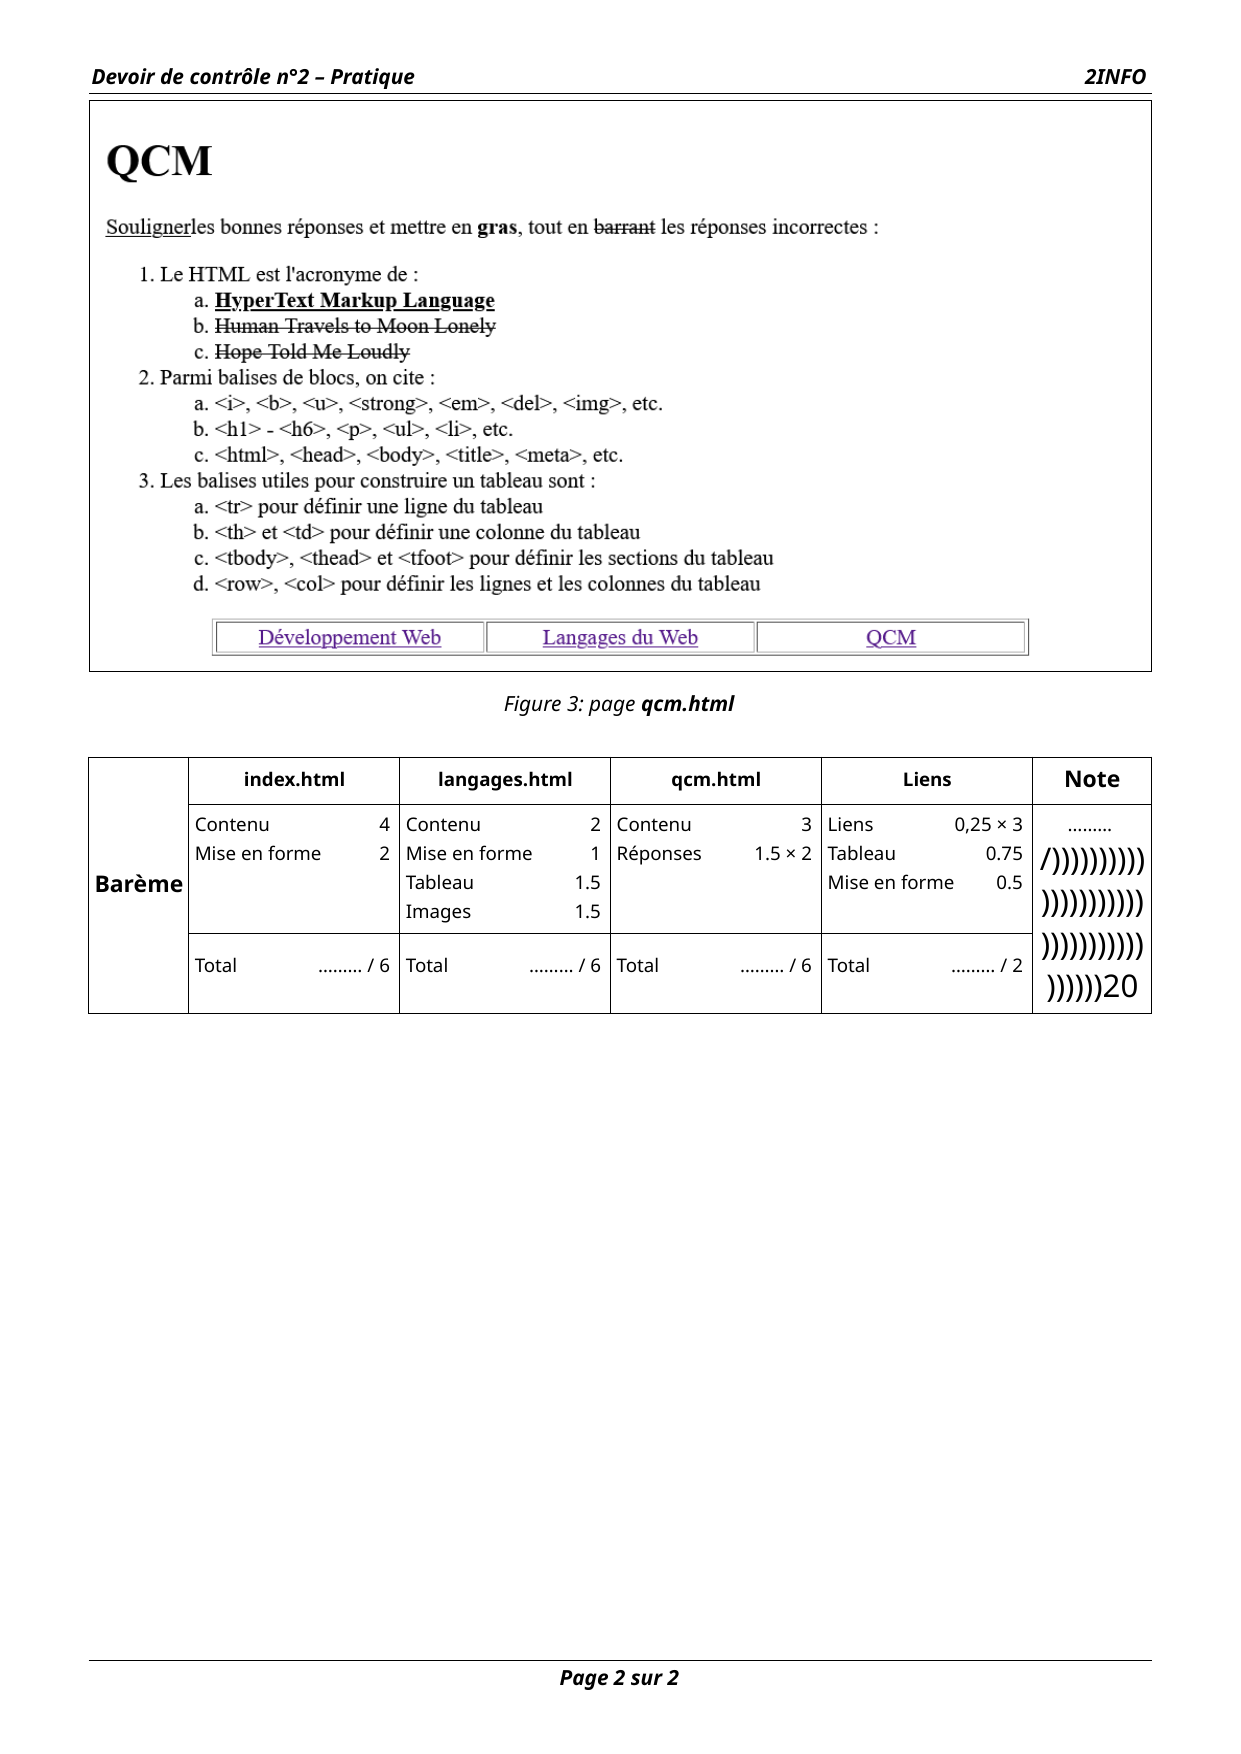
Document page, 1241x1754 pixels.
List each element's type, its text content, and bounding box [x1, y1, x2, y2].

table_cell Total ……… / 6 [611, 934, 821, 1013]
table_cell Total ……… / 6 [400, 934, 610, 1013]
text Figure 3: page qcm.html [88, 689, 1152, 717]
table_header Liens [822, 758, 1032, 804]
table_header Barème [89, 758, 188, 1013]
table_header langages.html [400, 758, 610, 804]
table_header qcm.html [611, 758, 821, 804]
table_header index.html [189, 758, 399, 804]
table_cell Contenu 2 Mise en forme 1 Tableau 1.5 Images 1.5 [400, 805, 610, 933]
table_cell Total ……… / 6 [189, 934, 399, 1013]
table_cell ……… /))))))))))))))))))))))))))))))))))))))20 [1033, 805, 1151, 1013]
table_cell Liens 0,25 × 3 Tableau 0.75 Mise en forme 0.5 [822, 805, 1032, 933]
table_cell Contenu 4 Mise en forme 2 [189, 805, 399, 933]
picture [95, 107, 1145, 665]
table_header Note [1033, 758, 1151, 804]
table_cell Total ……… / 2 [822, 934, 1032, 1013]
table_cell Contenu 3 Réponses 1.5 × 2 [611, 805, 821, 933]
